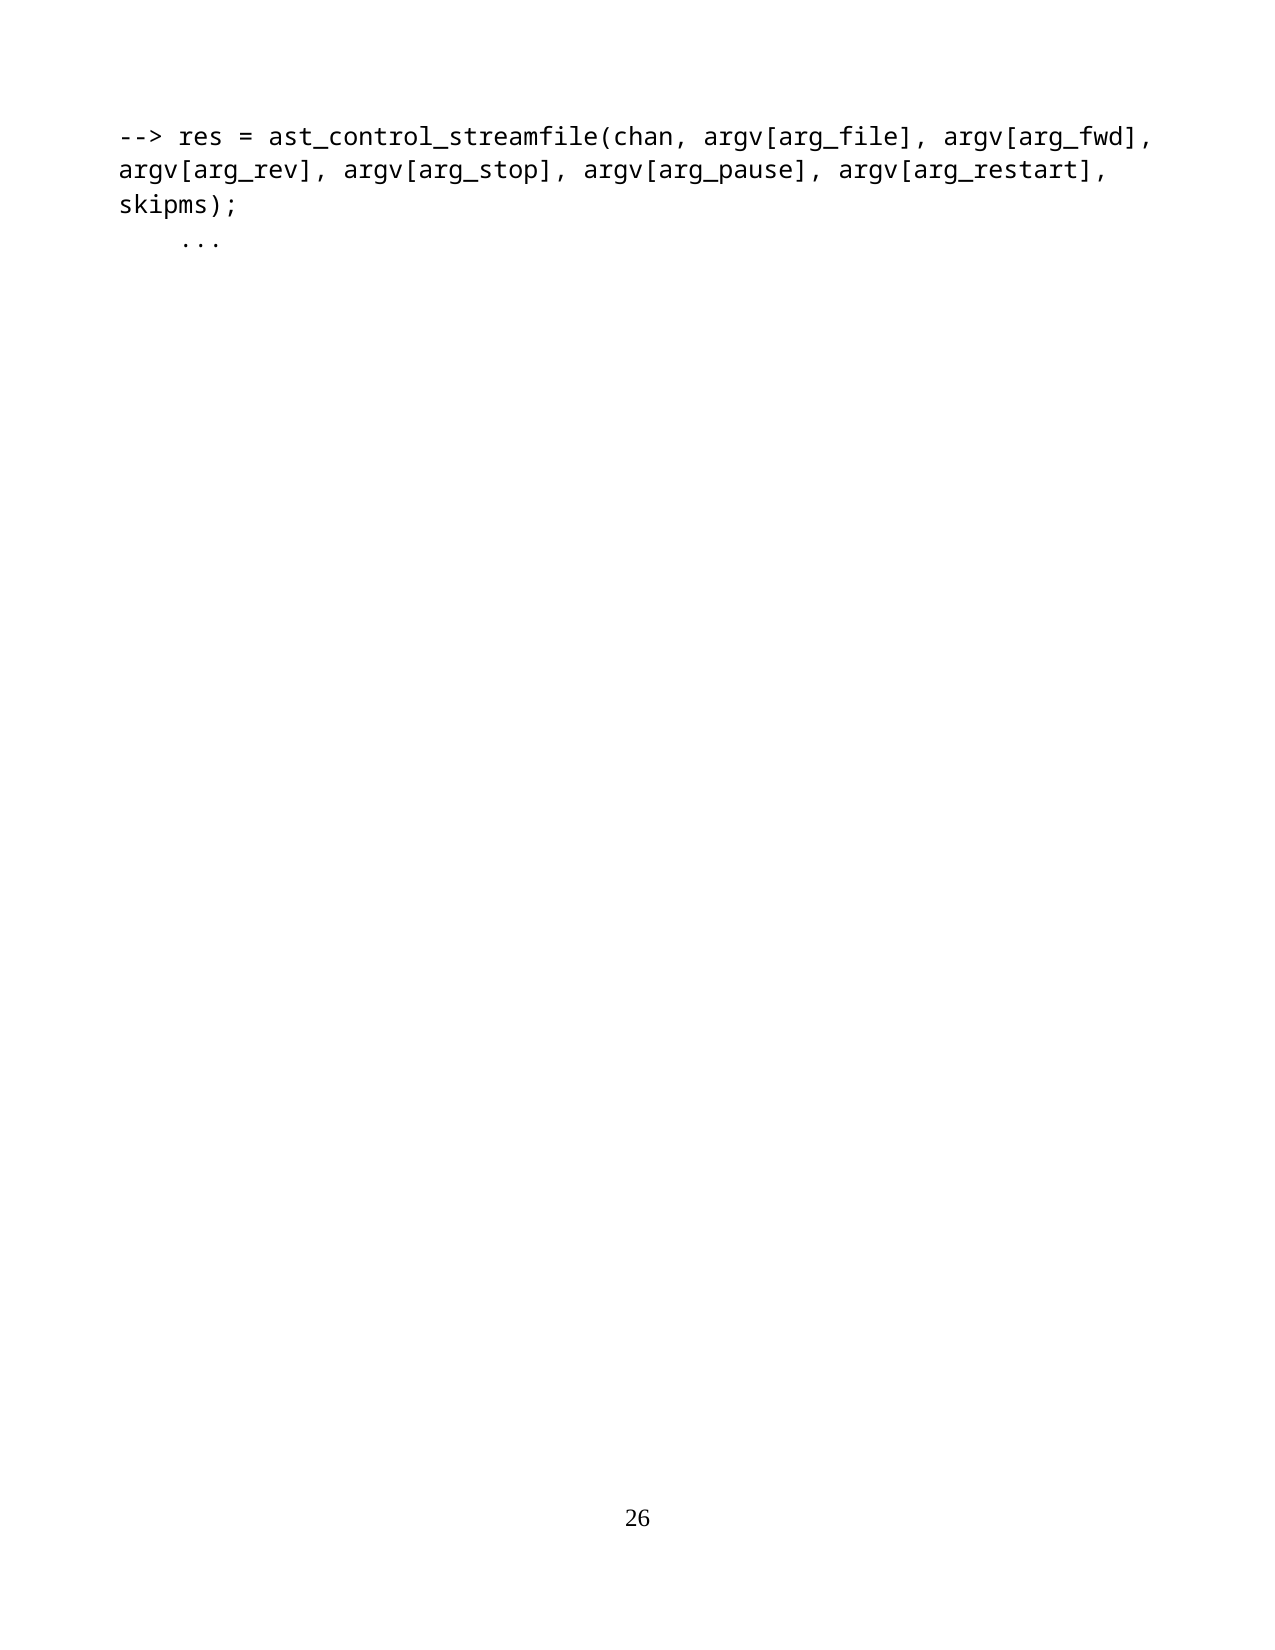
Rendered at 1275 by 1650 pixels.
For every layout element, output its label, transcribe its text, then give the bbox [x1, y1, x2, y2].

text ... [118, 220, 1157, 254]
text --> res = ast_control_streamfile(chan, argv[arg_file], argv[arg_fwd], argv[arg_rev], argv[arg_stop], argv[arg_pause], argv[arg_restart], skipms); [118, 118, 1157, 220]
